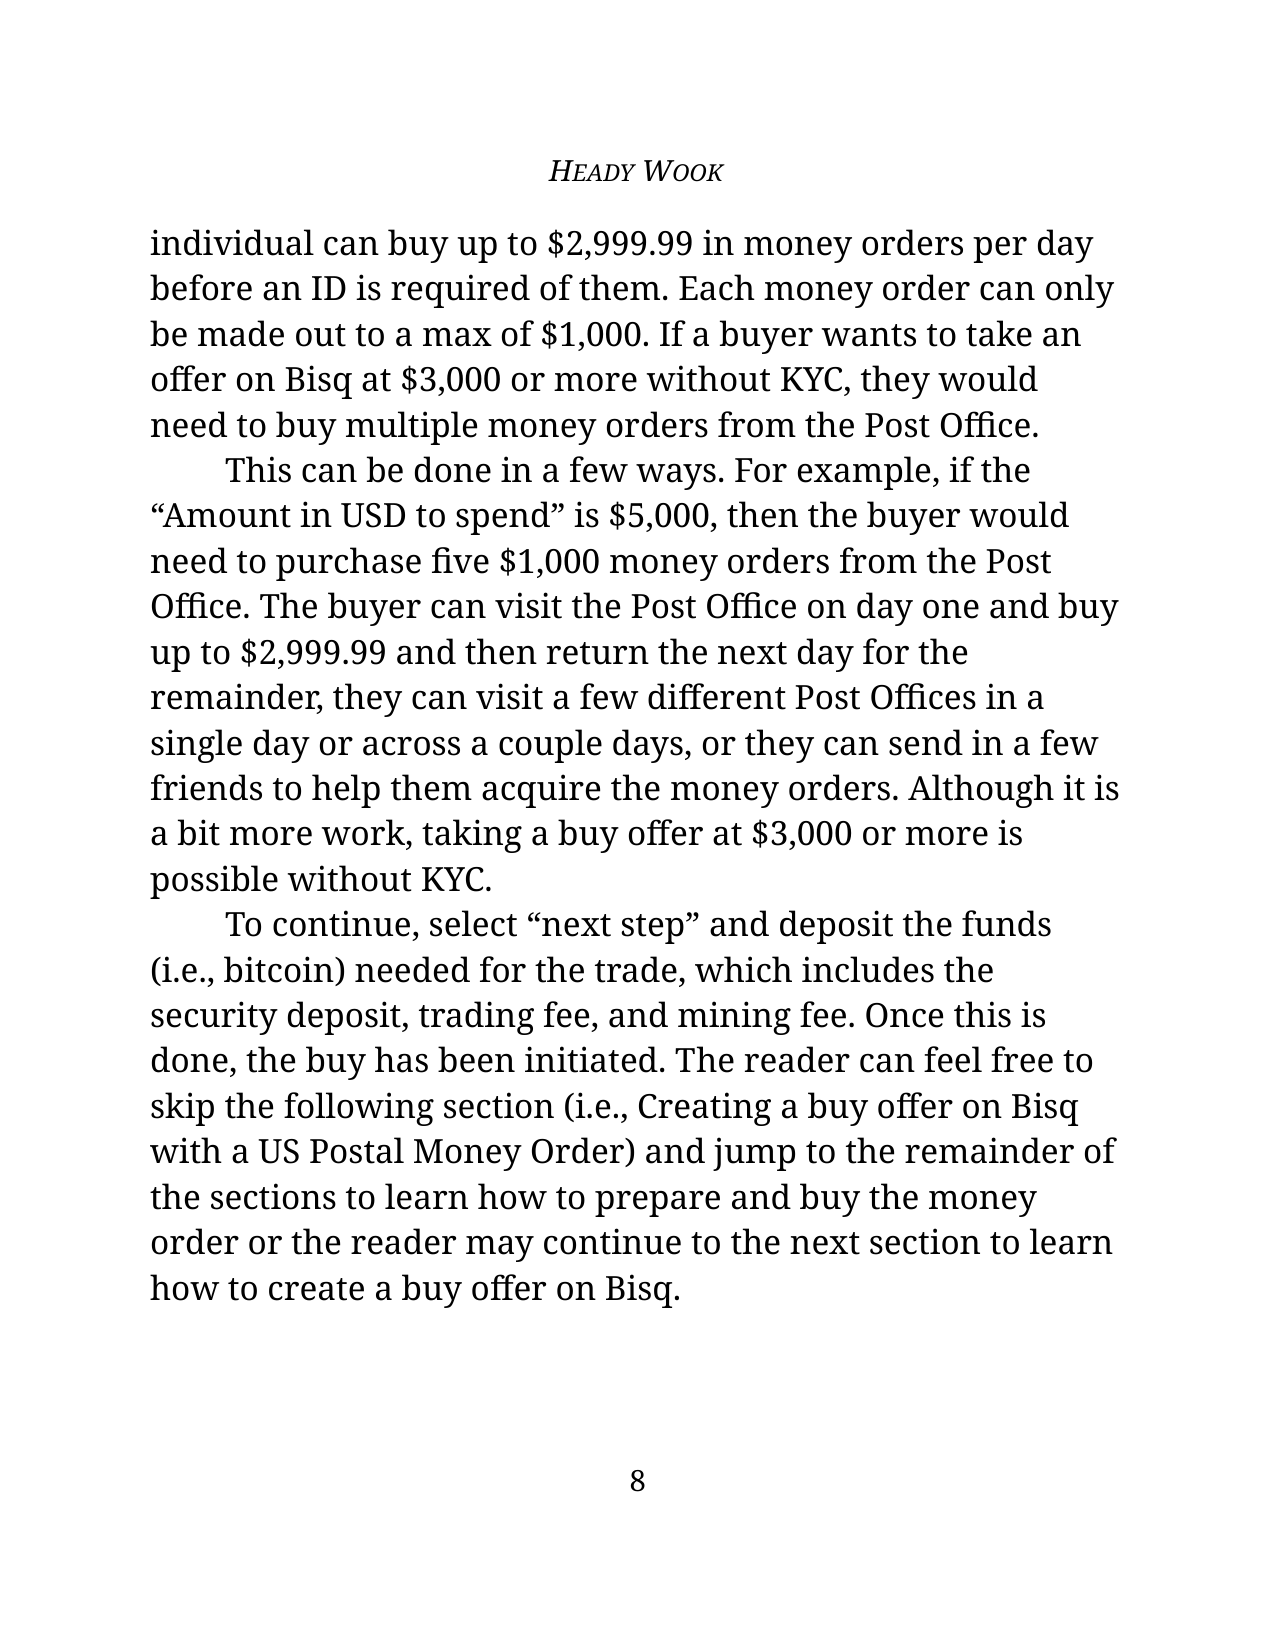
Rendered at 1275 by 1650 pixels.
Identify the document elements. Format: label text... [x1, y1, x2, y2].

text individual can buy up to $2,999.99 in money orders per day before an ID is required of them. Each money order can only be made out to a max of $1,000. If a buyer wants to take an offer on Bisq at $3,000 or more without KYC, they would need to buy multiple money orders from the Post Office. [150, 220, 1125, 447]
text This can be done in a few ways. For example, if the “Amount in USD to spend” is $5,000, then the buyer would need to purchase five $1,000 money orders from the Post Office. The buyer can visit the Post Office on day one and buy up to $2,999.99 and then return the next day for the remainder, they can visit a few different Post Offices in a single day or across a couple days, or they can send in a few friends to help them acquire the money orders. Although it is a bit more work, taking a buy offer at $3,000 or more is possible without KYC. [150, 447, 1125, 901]
text To continue, select “next step” and deposit the funds (i.e., bitcoin) needed for the trade, which includes the security deposit, trading fee, and mining fee. Once this is done, the buy has been initiated. The reader can feel free to skip the following section (i.e., Creating a buy offer on Bisq with a US Postal Money Order) and jump to the remainder of the sections to learn how to prepare and buy the money order or the reader may continue to the next section to learn how to create a buy offer on Bisq. [150, 901, 1125, 1310]
